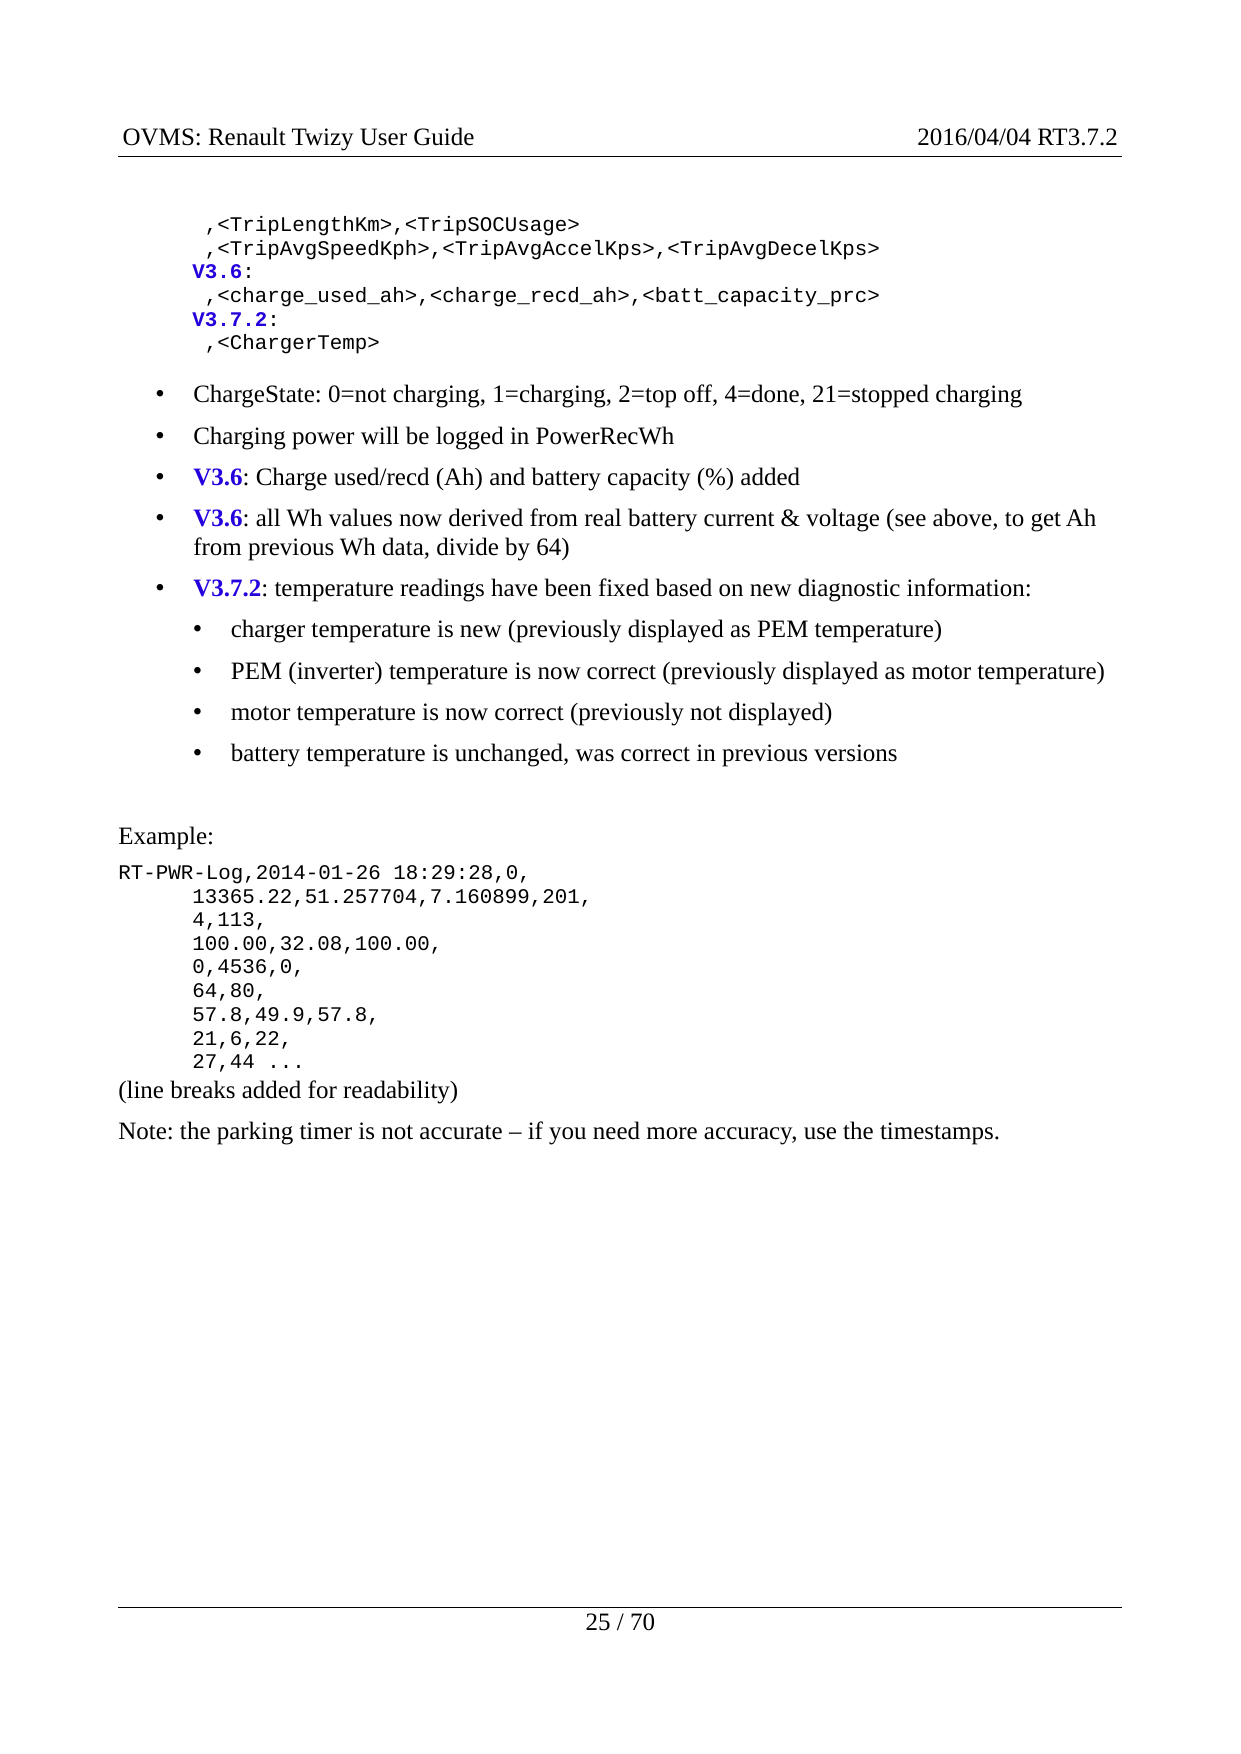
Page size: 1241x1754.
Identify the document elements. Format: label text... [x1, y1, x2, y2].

list charger temperature is new (previously displayed as PEM temperature) [193, 614, 1122, 643]
list battery temperature is unchanged, was correct in previous versions [193, 738, 1122, 767]
list motor temperature is now correct (previously not displayed) [193, 697, 1122, 726]
list V3.7.2: temperature readings have been fixed based on new diagnostic information: [156, 573, 1122, 602]
list ChargeState: 0=not charging, 1=charging, 2=top off, 4=done, 21=stopped charging [156, 379, 1122, 408]
text ,<ChargerTemp> [192, 332, 1122, 379]
text ,<TripLengthKm>,<TripSOCUsage> ,<TripAvgSpeedKph>,<TripAvgAccelKps>,<TripAvgDecelKps> V3.6: [192, 214, 1122, 285]
list Charging power will be logged in PowerRecWh [156, 421, 1122, 449]
list V3.6: Charge used/recd (Ah) and battery capacity (%) added [156, 462, 1122, 491]
text ,<charge_used_ah>,<charge_recd_ah>,<batt_capacity_prc> V3.7.2: [192, 285, 1122, 332]
text Example: [118, 821, 1122, 849]
text Note: the parking timer is not accurate – if you need more accuracy, use the timestamps. [118, 1116, 1122, 1145]
list PEM (inverter) temperature is now correct (previously displayed as motor temperature) [193, 656, 1122, 684]
text RT-PWR-Log,2014-01-26 18:29:28,0, 13365.22,51.257704,7.160899,201, 4,113, 100.00,32.08,100.00, 0,4536,0, 64,80, 57.8,49.9,57.8, 21,6,22, 27,44 ... (line breaks added for readability) [118, 862, 1122, 1103]
list V3.6: all Wh values now derived from real battery current & voltage (see above, to get Ah from previous Wh data, divide by 64) [156, 503, 1122, 561]
